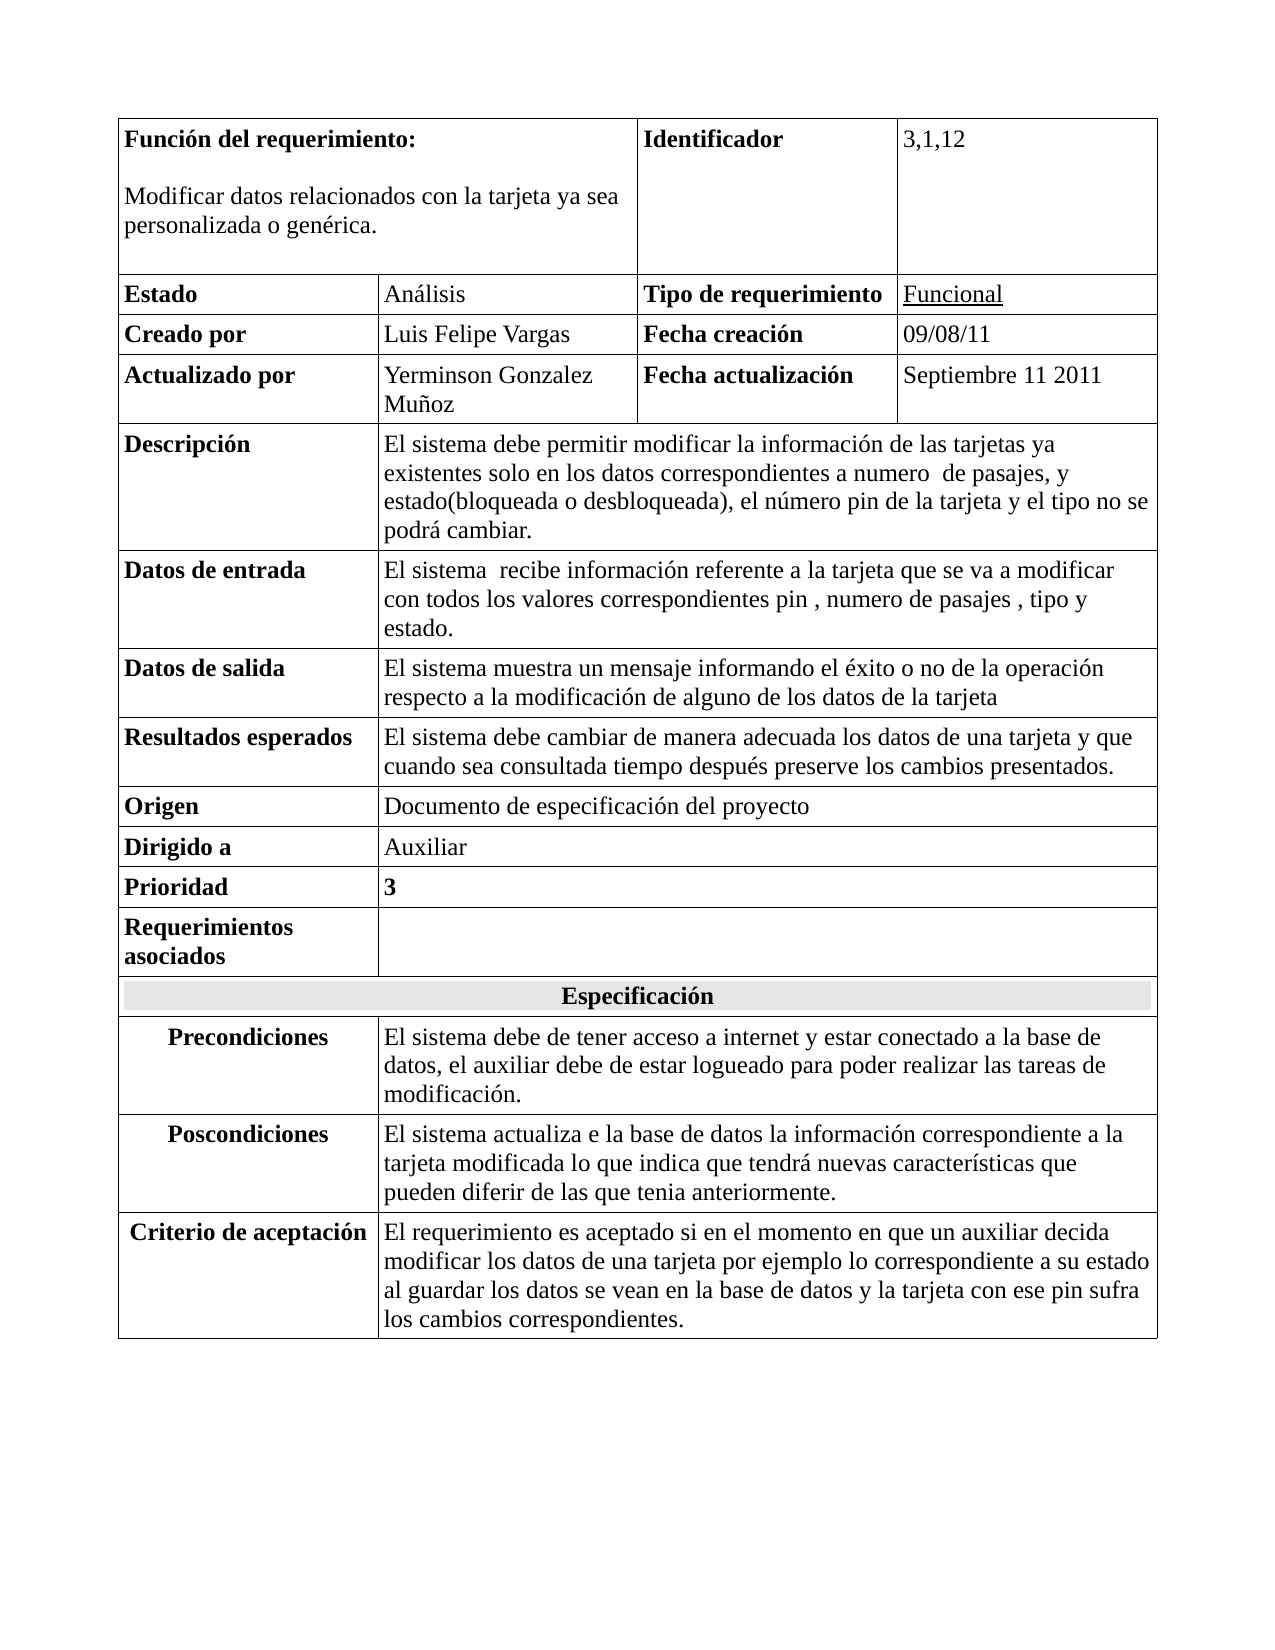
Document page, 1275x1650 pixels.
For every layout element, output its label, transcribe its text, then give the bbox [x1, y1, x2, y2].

table_cell Prioridad [119, 867, 378, 907]
table_cell Estado [119, 275, 378, 314]
table_cell [379, 908, 1157, 976]
table_cell 3 [379, 867, 1157, 907]
table_cell Septiembre 11 2011 [898, 355, 1157, 423]
table_cell El sistema actualiza e la base de datos la información correspondiente a la tarjeta modificada lo que indica que tendrá nuevas características que pueden diferir de las que tenia anteriormente. [379, 1115, 1157, 1212]
table_cell Requerimientos asociados [119, 908, 378, 976]
table_cell El sistema muestra un mensaje informando el éxito o no de la operación respecto a la modificación de alguno de los datos de la tarjeta [379, 649, 1157, 717]
table_cell Origen [119, 787, 378, 826]
table_cell Descripción [119, 424, 378, 550]
table_header 3,1,12 [898, 119, 1157, 273]
table_cell Actualizado por [119, 355, 378, 423]
table_cell Auxiliar [379, 827, 1157, 866]
table_cell 08/09/11 [898, 315, 1157, 354]
table_cell El requerimiento es aceptado si en el momento en que un auxiliar decida modificar los datos de una tarjeta por ejemplo lo correspondiente a su estado al guardar los datos se vean en la base de datos y la tarjeta con ese pin sufra los cambios correspondientes. [379, 1213, 1157, 1338]
table_cell Documento de especificación del proyecto [379, 787, 1157, 826]
table_cell El sistema debe cambiar de manera adecuada los datos de una tarjeta y que cuando sea consultada tiempo después preserve los cambios presentados. [379, 718, 1157, 786]
table_cell Criterio de aceptación [119, 1213, 378, 1338]
table_cell Dirigido a [119, 827, 378, 866]
table_header Función del requerimiento: Modificar datos relacionados con la tarjeta ya sea personalizada o genérica. [119, 119, 637, 273]
table_cell Precondiciones [119, 1017, 378, 1114]
table_cell Especificación [119, 977, 1157, 1016]
table_cell Fecha actualización [638, 355, 897, 423]
table_cell Yerminson Gonzalez Muñoz [379, 355, 637, 423]
table_cell El sistema debe permitir modificar la información de las tarjetas ya existentes solo en los datos correspondientes a numero de pasajes, y estado(bloqueada o desbloqueada), el número pin de la tarjeta y el tipo no se podrá cambiar. [379, 424, 1157, 550]
table_cell Luis Felipe Vargas [379, 315, 637, 354]
table_header Identificador [638, 119, 897, 273]
table_cell Creado por [119, 315, 378, 354]
table_cell Datos de salida [119, 649, 378, 717]
table_cell Fecha creación [638, 315, 897, 354]
table_cell Análisis [379, 275, 637, 314]
table_cell El sistema debe de tener acceso a internet y estar conectado a la base de datos, el auxiliar debe de estar logueado para poder realizar las tareas de modificación. [379, 1017, 1157, 1114]
table_cell Resultados esperados [119, 718, 378, 786]
table_cell Poscondiciones [119, 1115, 378, 1212]
table_cell Tipo de requerimiento [638, 275, 897, 314]
table_cell El sistema recibe información referente a la tarjeta que se va a modificar con todos los valores correspondientes pin , numero de pasajes , tipo y estado. [379, 551, 1157, 647]
table_cell Datos de entrada [119, 551, 378, 647]
table_cell Funcional [898, 275, 1157, 314]
